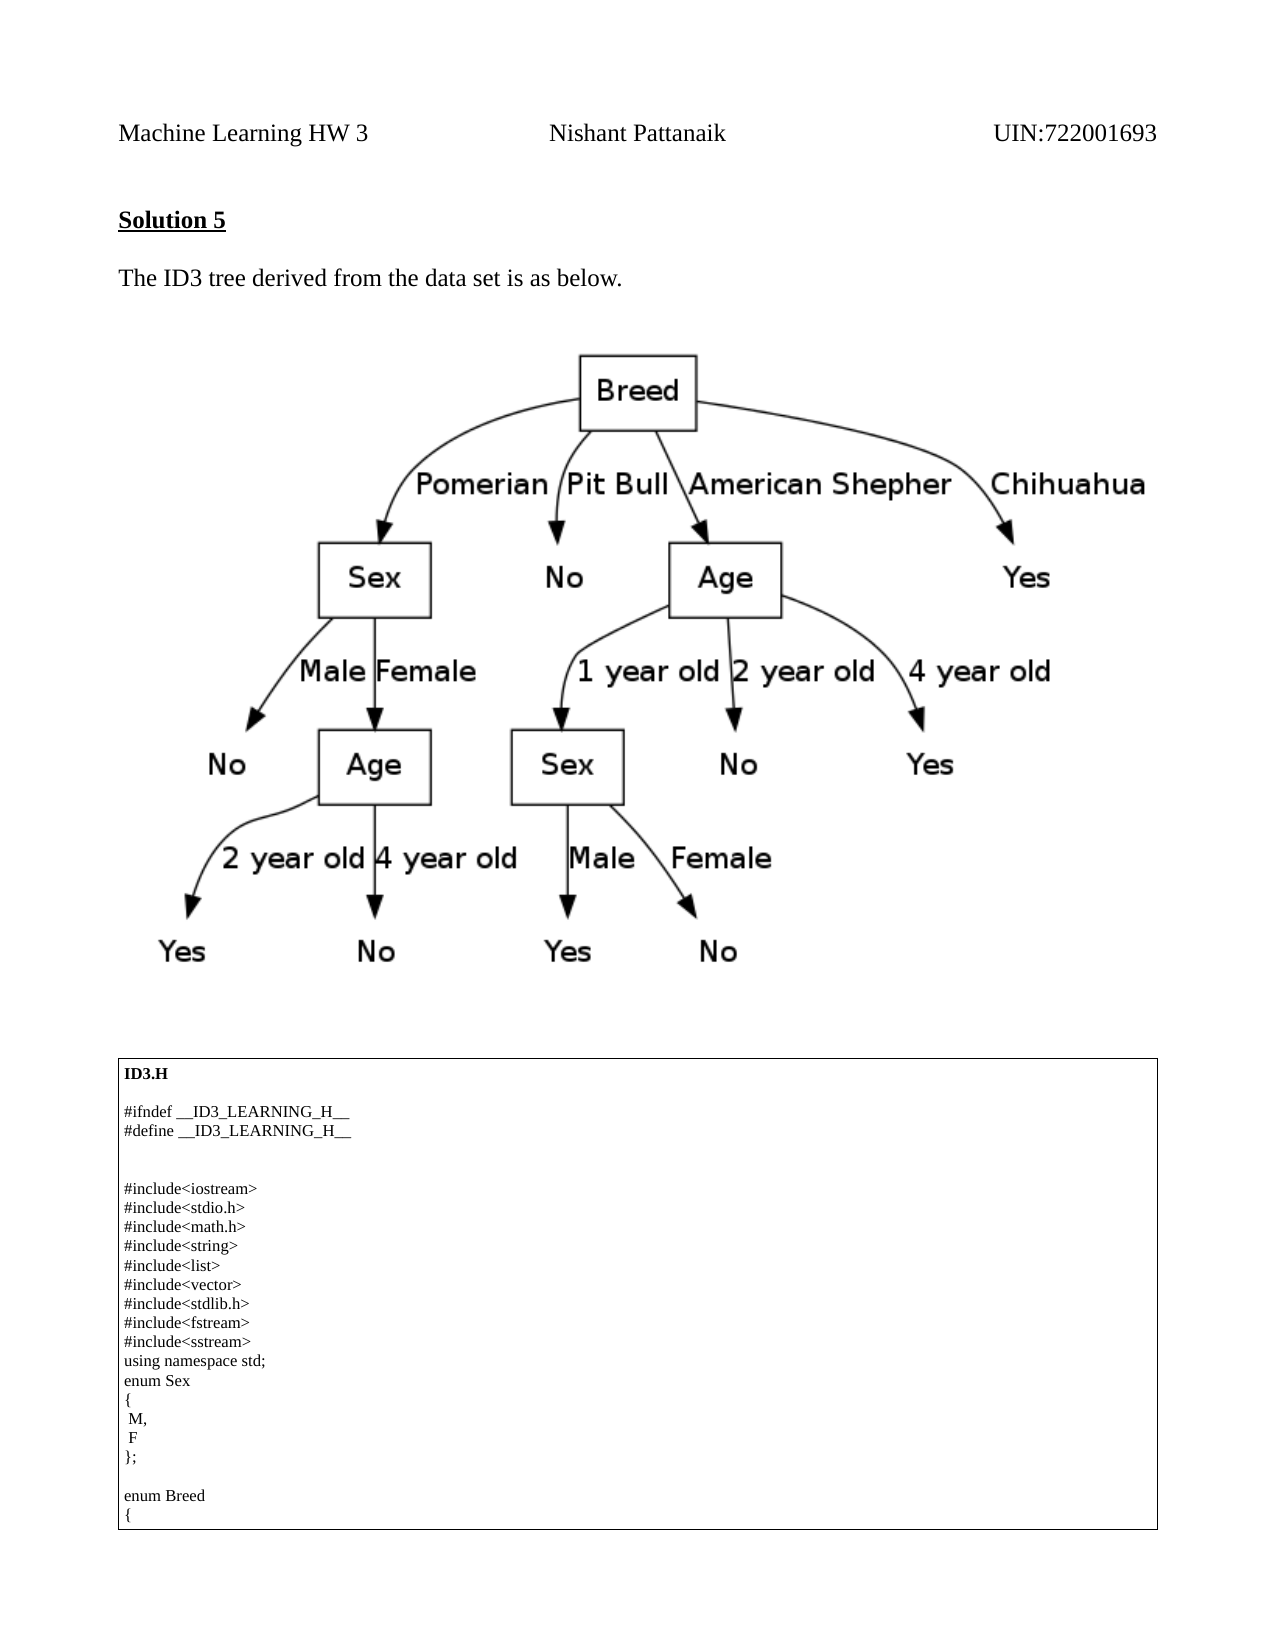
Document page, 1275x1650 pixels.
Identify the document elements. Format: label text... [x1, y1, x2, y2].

table_header ID3.H #ifndef __ID3_LEARNING_H__ #define __ID3_LEARNING_H__ #include<iostream> #include<stdio.h> #include<math.h> #include<string> #include<list> #include<vector> #include<stdlib.h> #include<fstream> #include<sstream> using namespace std; enum Sex { M, F }; enum Breed { [119, 1059, 1157, 1529]
text Solution 5 [118, 205, 1157, 234]
text The ID3 tree derived from the data set is as below. [118, 263, 1157, 291]
picture [118, 348, 1157, 1001]
